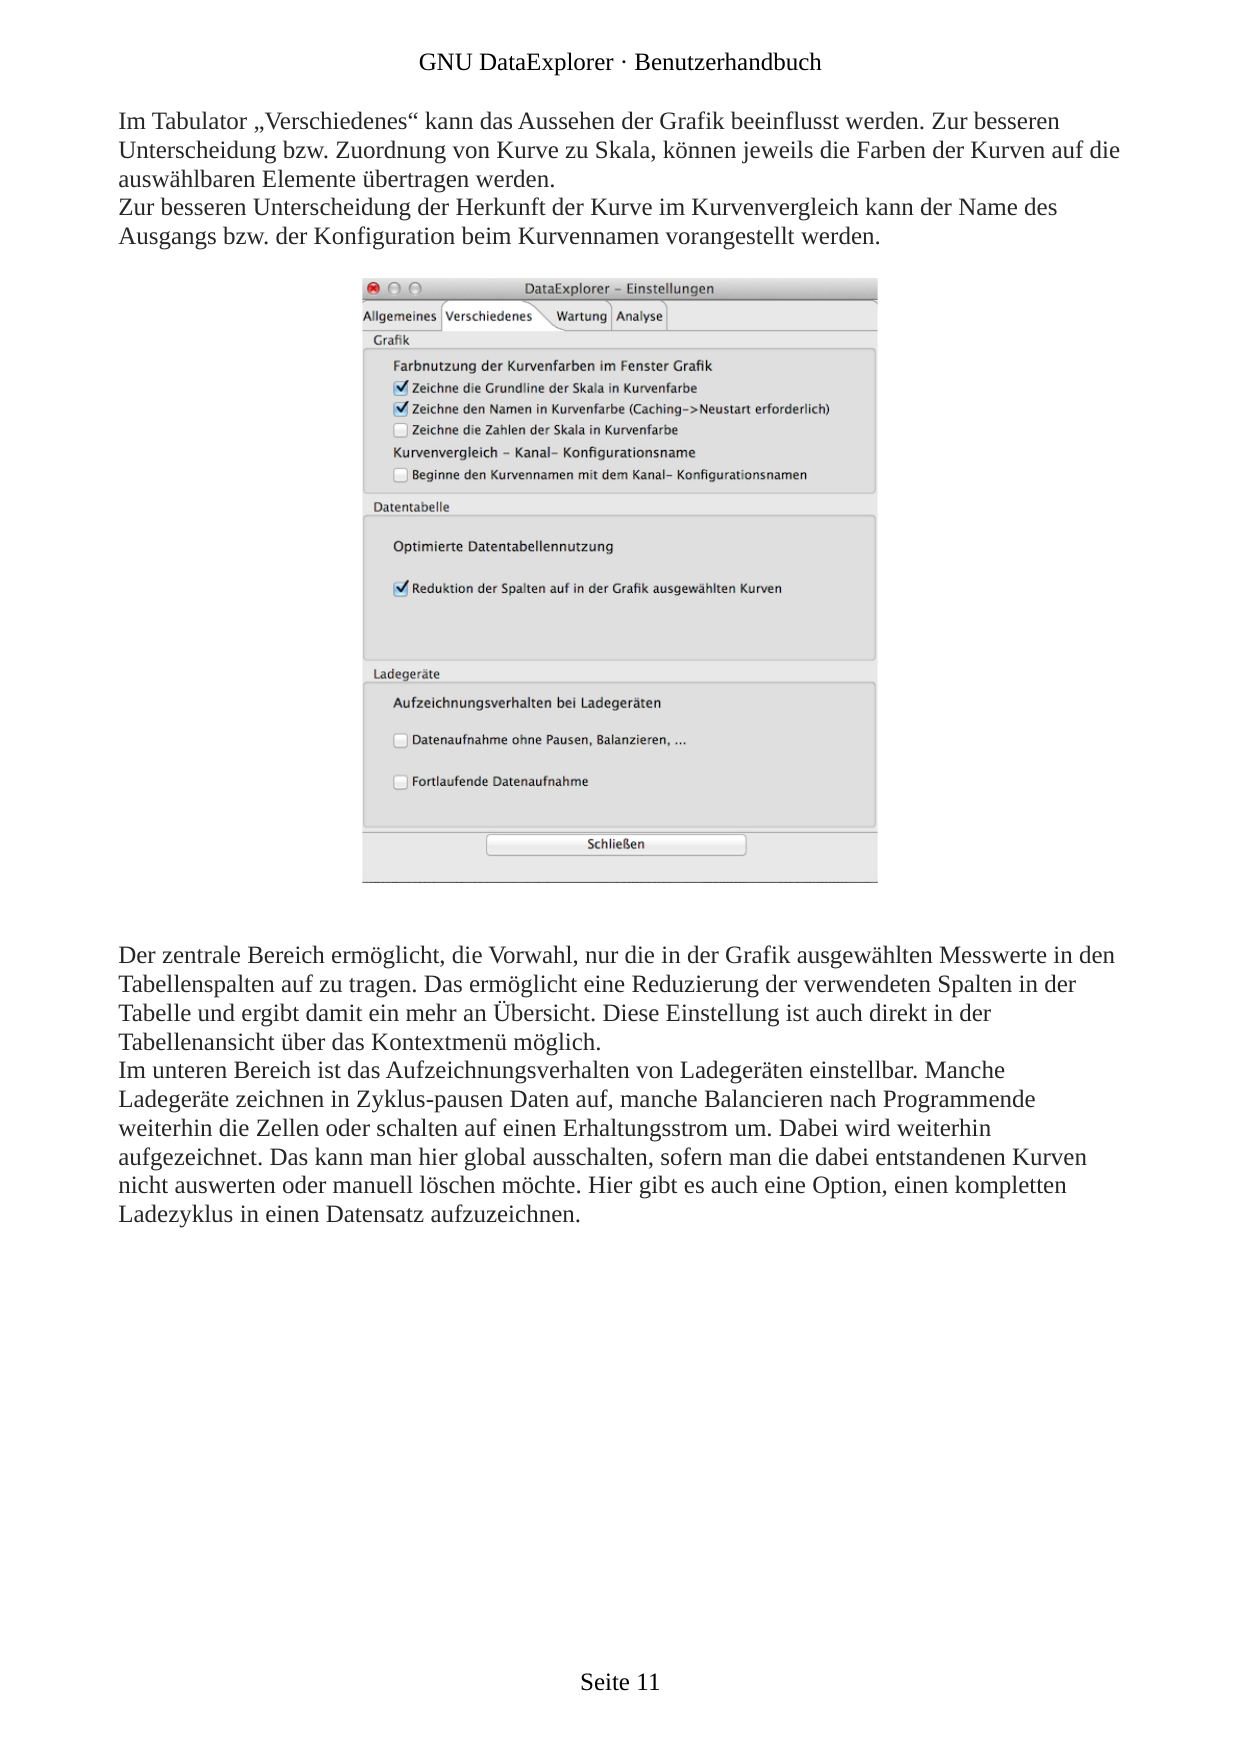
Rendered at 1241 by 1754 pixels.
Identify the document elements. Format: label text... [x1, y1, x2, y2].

text Zur besseren Unterscheidung der Herkunft der Kurve im Kurvenvergleich kann der Name des Ausgangs bzw. der Konfiguration beim Kurvennamen vorangestellt werden. [118, 192, 1122, 250]
picture [362, 278, 878, 883]
text Im Tabulator „Verschiedenes“ kann das Aussehen der Grafik beeinflusst werden. Zur besseren Unterscheidung bzw. Zuordnung von Kurve zu Skala, können jeweils die Farben der Kurven auf die auswählbaren Elemente übertragen werden. [118, 106, 1122, 192]
text Im unteren Bereich ist das Aufzeichnungsverhalten von Ladegeräten einstellbar. Manche Ladegeräte zeichnen in Zyklus-pausen Daten auf, manche Balancieren nach Programmende weiterhin die Zellen oder schalten auf einen Erhaltungsstrom um. Dabei wird weiterhin aufgezeichnet. Das kann man hier global ausschalten, sofern man die dabei entstandenen Kurven nicht auswerten oder manuell löschen möchte. Hier gibt es auch eine Option, einen kompletten Ladezyklus in einen Datensatz aufzuzeichnen. [118, 1055, 1122, 1228]
text Der zentrale Bereich ermöglicht, die Vorwahl, nur die in der Grafik ausgewählten Messwerte in den Tabellenspalten auf zu tragen. Das ermöglicht eine Reduzierung der verwendeten Spalten in der Tabelle und ergibt damit ein mehr an Übersicht. Diese Einstellung ist auch direkt in der Tabellenansicht über das Kontextmenü möglich. [118, 940, 1122, 1055]
